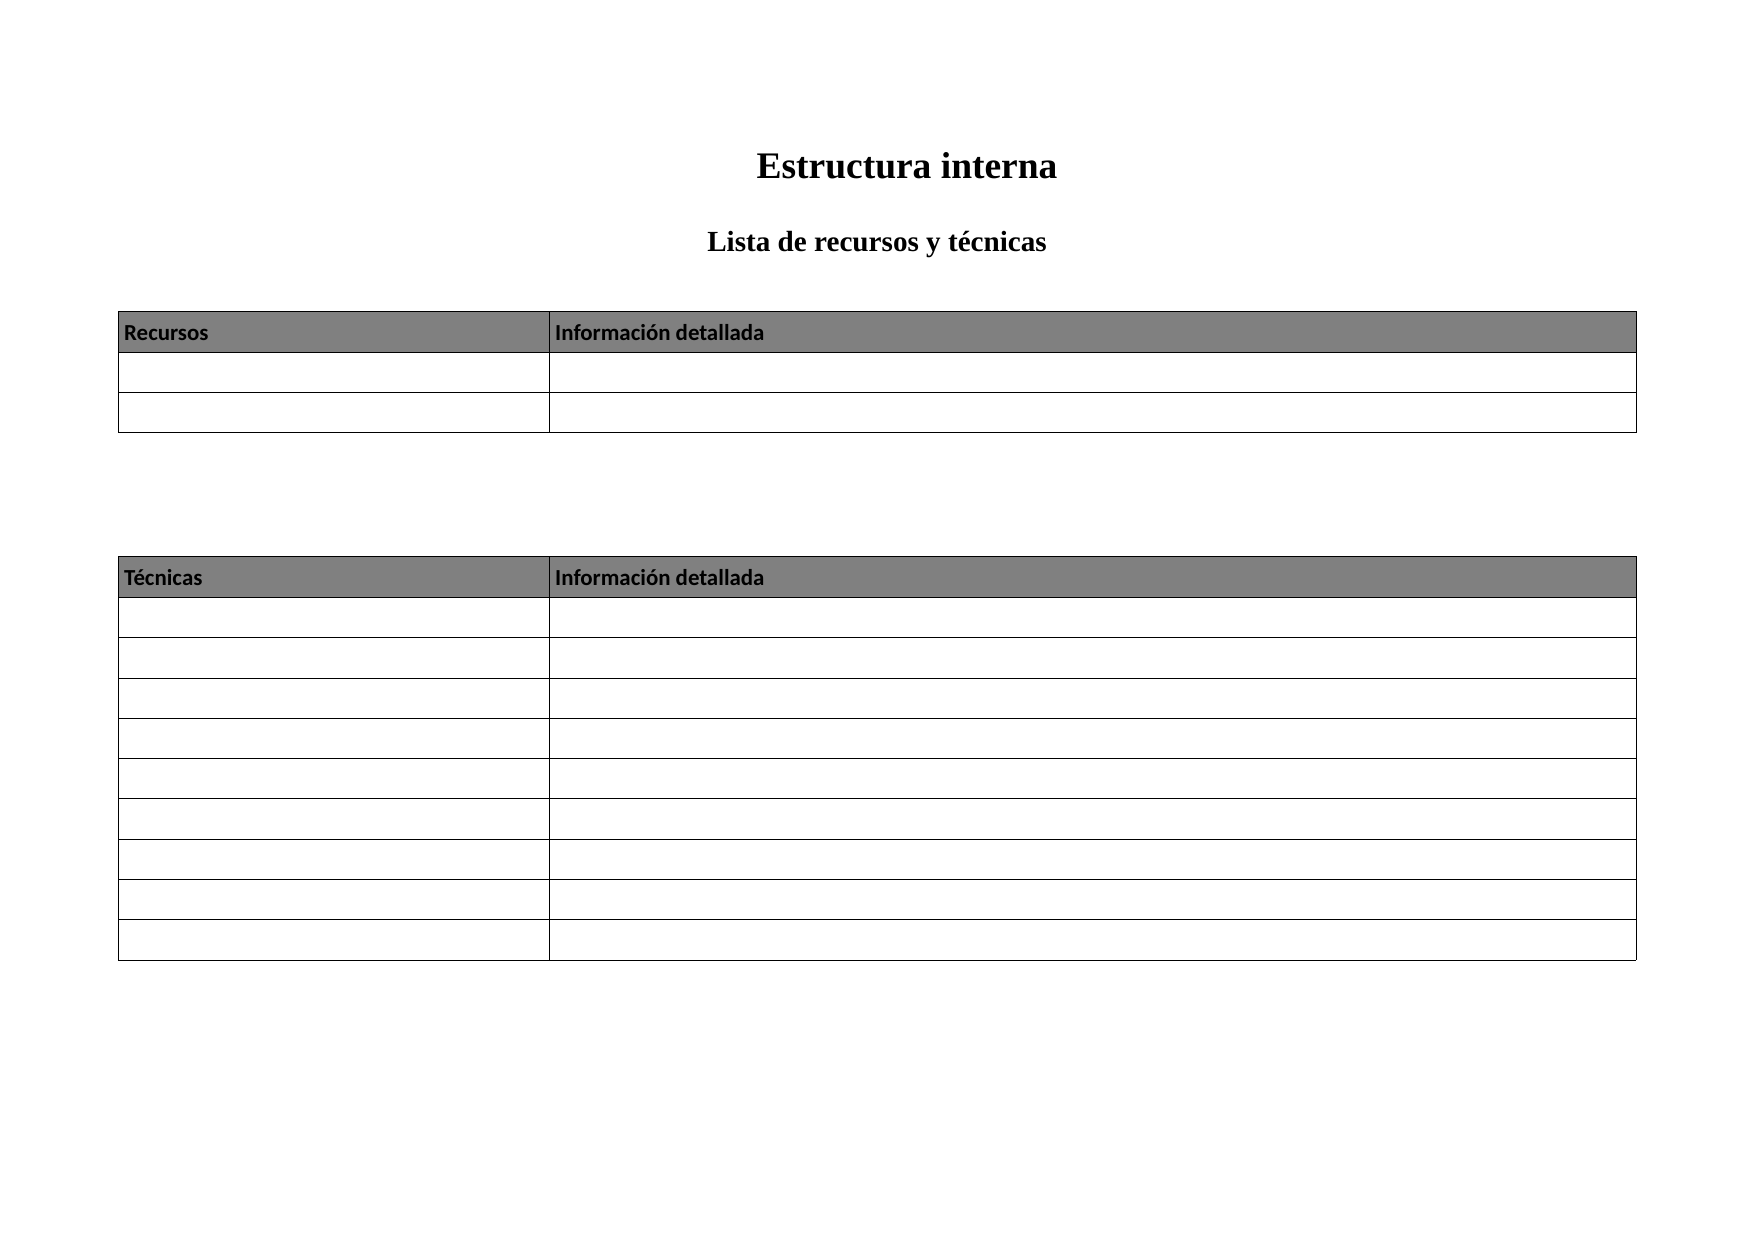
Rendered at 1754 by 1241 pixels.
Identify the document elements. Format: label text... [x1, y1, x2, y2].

table_cell [119, 638, 549, 677]
table_cell [119, 840, 549, 879]
table_cell [550, 353, 1636, 392]
table_cell [119, 799, 549, 839]
table_cell [119, 920, 549, 959]
table_cell [550, 880, 1636, 919]
subtitle Lista de recursos y técnicas [118, 224, 1636, 257]
table_cell [119, 679, 549, 718]
table_cell [550, 638, 1636, 677]
table_cell [550, 840, 1636, 879]
table_cell [550, 393, 1636, 432]
table_cell [550, 799, 1636, 839]
table_cell [550, 759, 1636, 798]
table_cell [550, 920, 1636, 959]
table_cell [119, 719, 549, 758]
table_header Información detallada [550, 557, 1636, 597]
subtitle Estructura interna [118, 143, 1636, 186]
table_cell [550, 679, 1636, 718]
table_cell [119, 393, 549, 432]
table_cell [550, 598, 1636, 637]
table_cell [119, 880, 549, 919]
table_header Recursos [119, 312, 549, 352]
table_header Técnicas [119, 557, 549, 597]
table_cell [119, 353, 549, 392]
table_cell [550, 719, 1636, 758]
table_cell [119, 598, 549, 637]
table_header Información detallada [550, 312, 1636, 352]
table_cell [119, 759, 549, 798]
